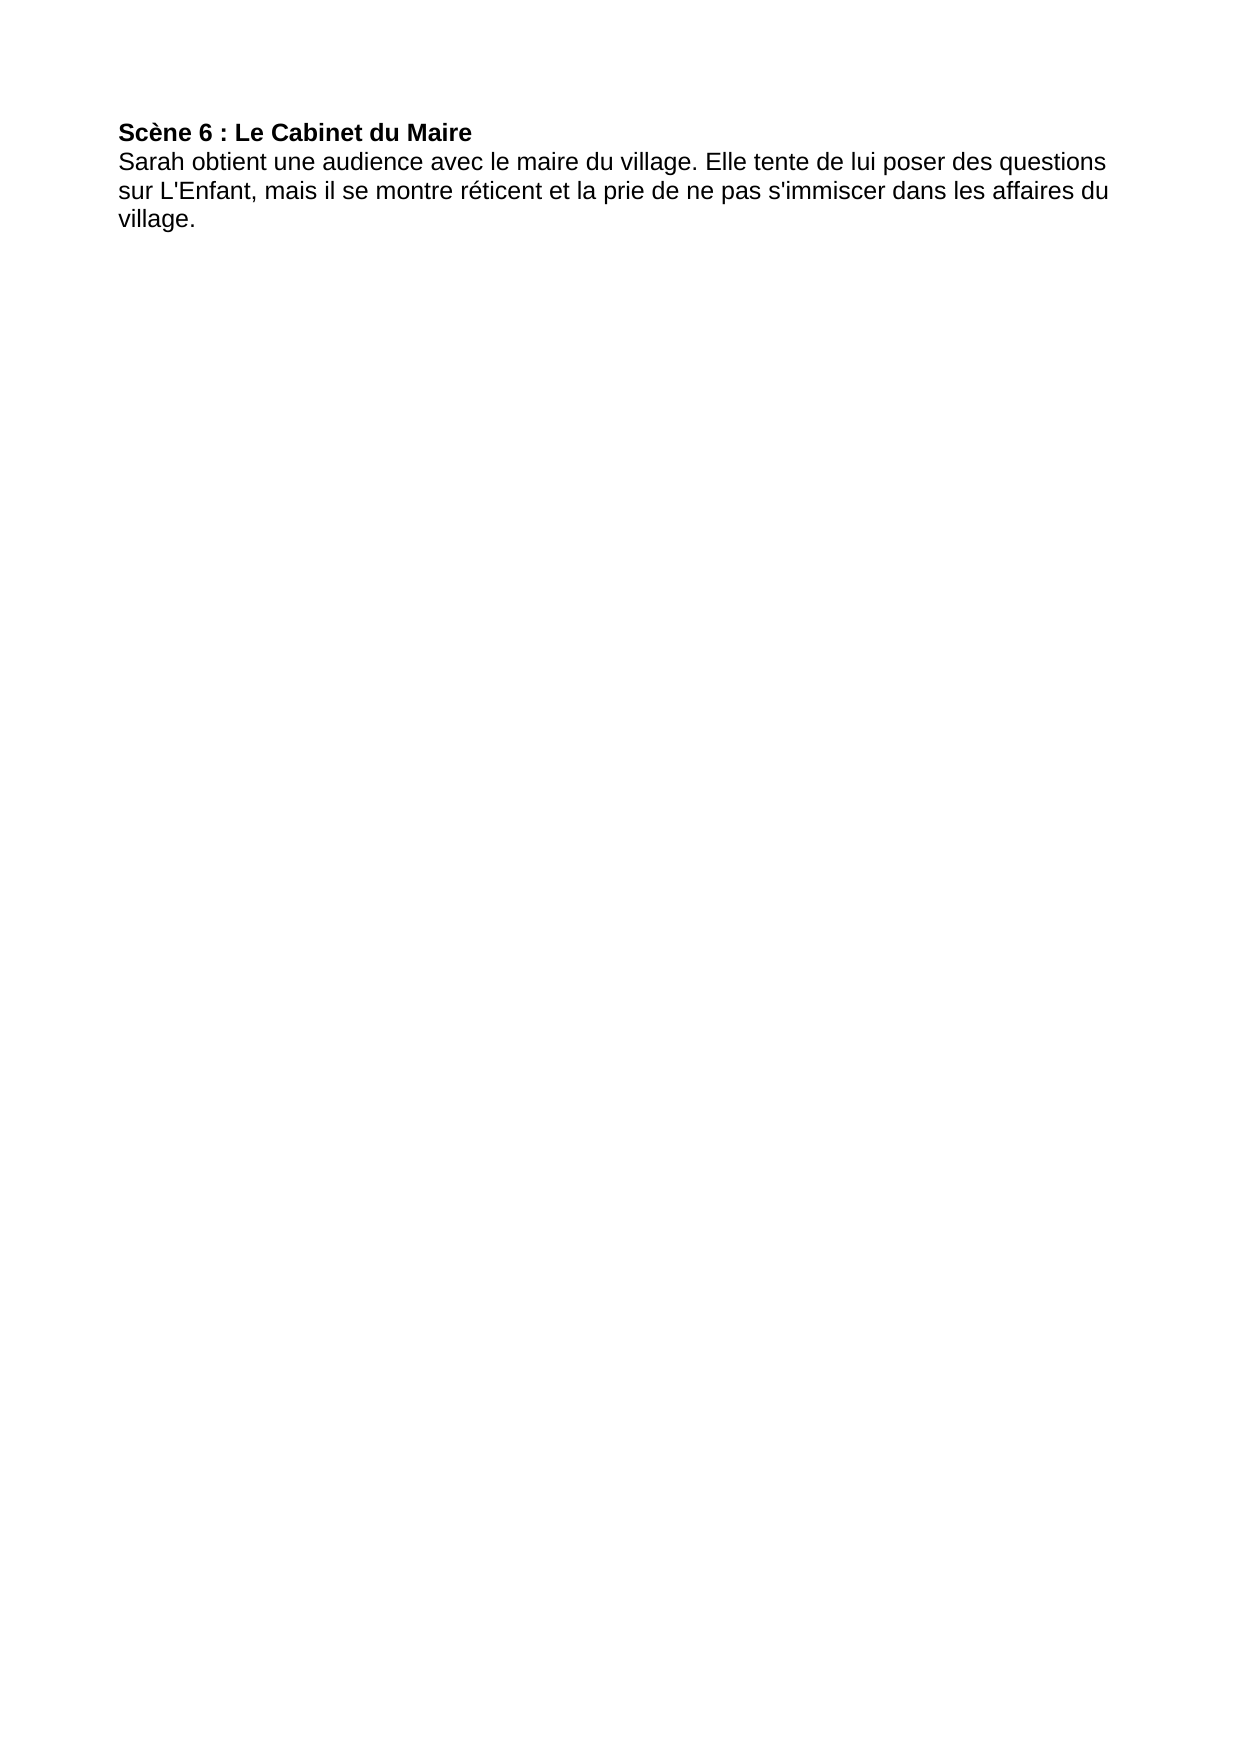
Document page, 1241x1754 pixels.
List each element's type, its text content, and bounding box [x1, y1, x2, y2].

text Sarah obtient une audience avec le maire du village. Elle tente de lui poser des questions sur L'Enfant, mais il se montre réticent et la prie de ne pas s'immiscer dans les affaires du village. [118, 147, 1122, 233]
text Scène 6 : Le Cabinet du Maire [118, 118, 1122, 147]
